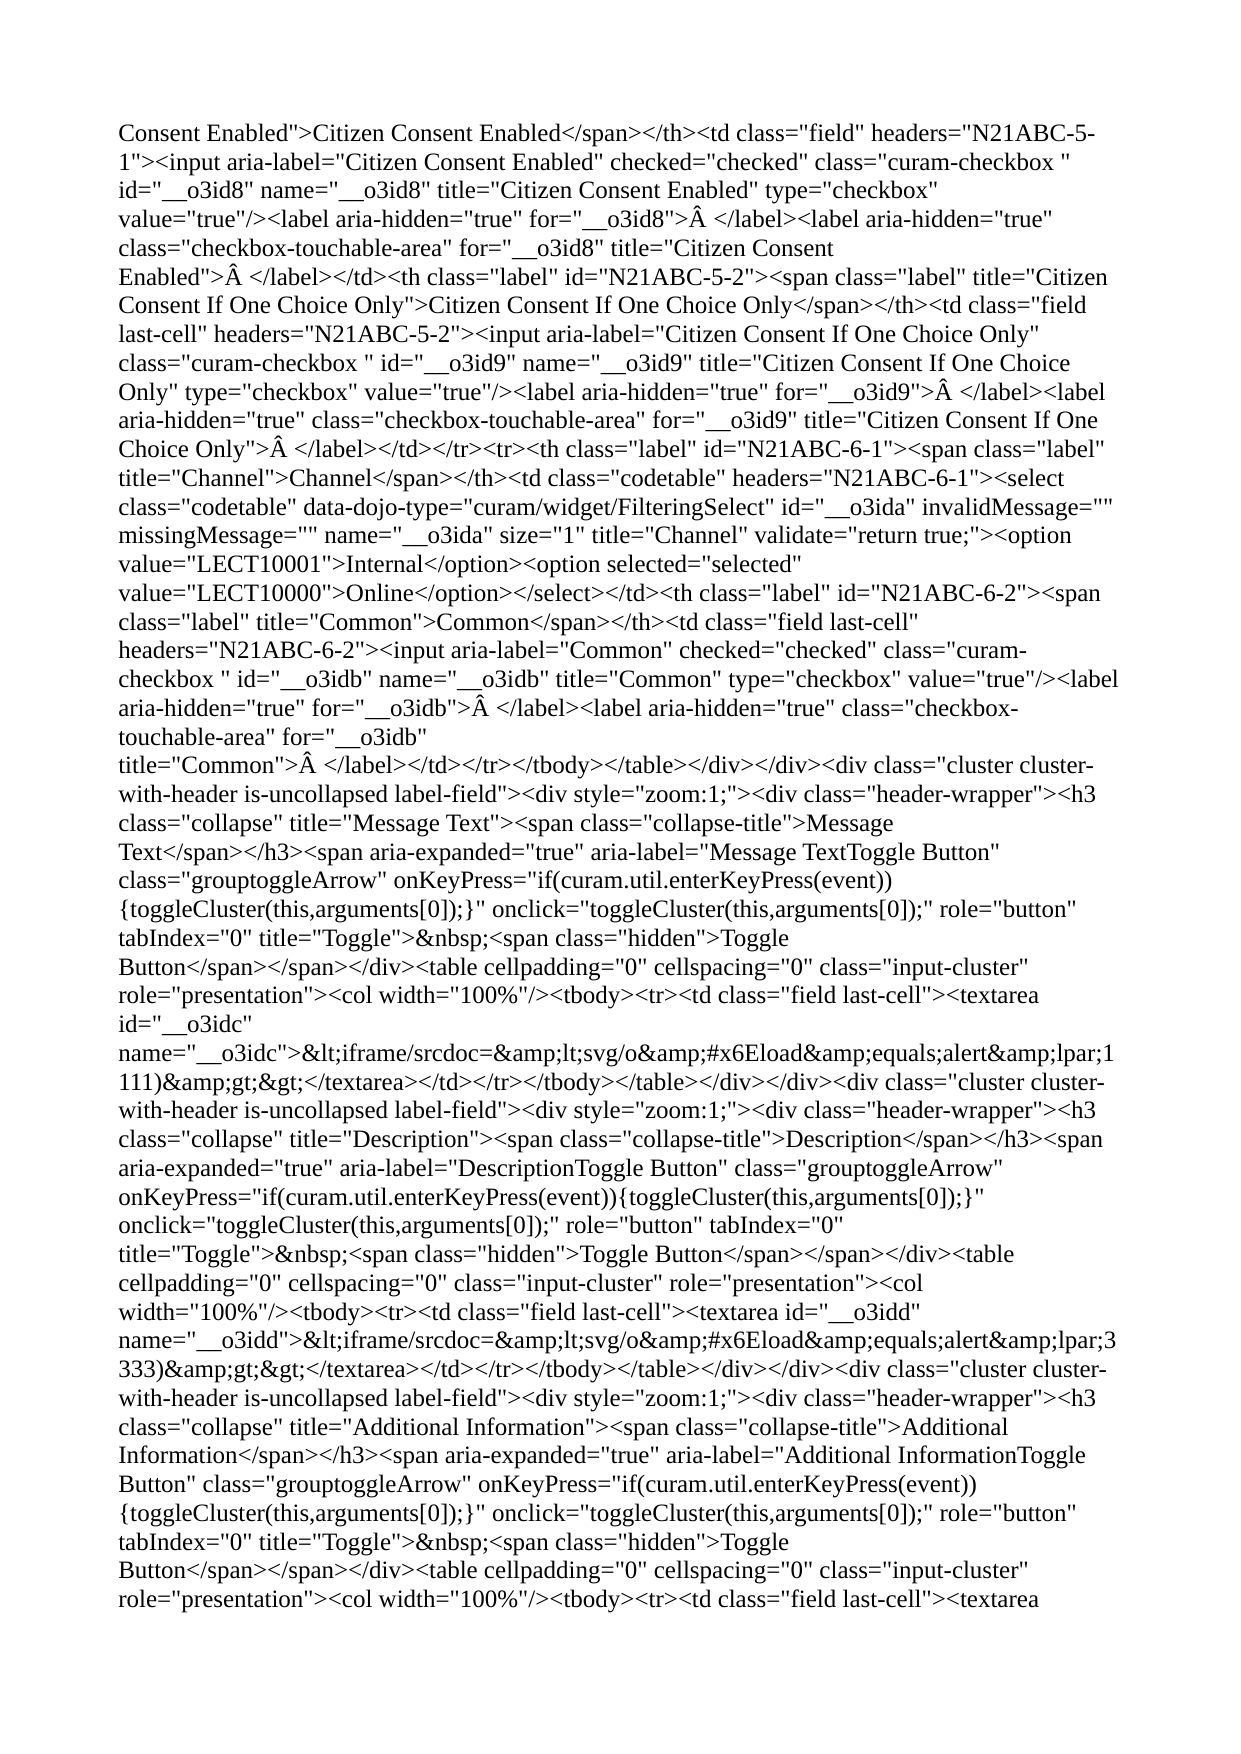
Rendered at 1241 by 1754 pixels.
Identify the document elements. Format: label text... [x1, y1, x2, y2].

text Consent Enabled">Citizen Consent Enabled</span></th><td class="field" headers="N21ABC-5-1"><input aria-label="Citizen Consent Enabled" checked="checked" class="curam-checkbox " id="__o3id8" name="__o3id8" title="Citizen Consent Enabled" type="checkbox" value="true"/><label aria-hidden="true" for="__o3id8">Â </label><label aria-hidden="true" class="checkbox-touchable-area" for="__o3id8" title="Citizen Consent Enabled">Â </label></td><th class="label" id="N21ABC-5-2"><span class="label" title="Citizen Consent If One Choice Only">Citizen Consent If One Choice Only</span></th><td class="field last-cell" headers="N21ABC-5-2"><input aria-label="Citizen Consent If One Choice Only" class="curam-checkbox " id="__o3id9" name="__o3id9" title="Citizen Consent If One Choice Only" type="checkbox" value="true"/><label aria-hidden="true" for="__o3id9">Â </label><label aria-hidden="true" class="checkbox-touchable-area" for="__o3id9" title="Citizen Consent If One Choice Only">Â </label></td></tr><tr><th class="label" id="N21ABC-6-1"><span class="label" title="Channel">Channel</span></th><td class="codetable" headers="N21ABC-6-1"><select class="codetable" data-dojo-type="curam/widget/FilteringSelect" id="__o3ida" invalidMessage="" missingMessage="" name="__o3ida" size="1" title="Channel" validate="return true;"><option value="LECT10001">Internal</option><option selected="selected" value="LECT10000">Online</option></select></td><th class="label" id="N21ABC-6-2"><span class="label" title="Common">Common</span></th><td class="field last-cell" headers="N21ABC-6-2"><input aria-label="Common" checked="checked" class="curam-checkbox " id="__o3idb" name="__o3idb" title="Common" type="checkbox" value="true"/><label aria-hidden="true" for="__o3idb">Â </label><label aria-hidden="true" class="checkbox-touchable-area" for="__o3idb" title="Common">Â </label></td></tr></tbody></table></div></div><div class="cluster cluster-with-header is-uncollapsed label-field"><div style="zoom:1;"><div class="header-wrapper"><h3 class="collapse" title="Message Text"><span class="collapse-title">Message Text</span></h3><span aria-expanded="true" aria-label="Message TextToggle Button" class="grouptoggleArrow" onKeyPress="if(curam.util.enterKeyPress(event)){toggleCluster(this,arguments[0]);}" onclick="toggleCluster(this,arguments[0]);" role="button" tabIndex="0" title="Toggle">&nbsp;<span class="hidden">Toggle Button</span></span></div><table cellpadding="0" cellspacing="0" class="input-cluster" role="presentation"><col width="100%"/><tbody><tr><td class="field last-cell"><textarea id="__o3idc" name="__o3idc">&lt;iframe/srcdoc=&amp;lt;svg/o&amp;#x6Eload&amp;equals;alert&amp;lpar;1111)&amp;gt;&gt;</textarea></td></tr></tbody></table></div></div><div class="cluster cluster-with-header is-uncollapsed label-field"><div style="zoom:1;"><div class="header-wrapper"><h3 class="collapse" title="Description"><span class="collapse-title">Description</span></h3><span aria-expanded="true" aria-label="DescriptionToggle Button" class="grouptoggleArrow" onKeyPress="if(curam.util.enterKeyPress(event)){toggleCluster(this,arguments[0]);}" onclick="toggleCluster(this,arguments[0]);" role="button" tabIndex="0" title="Toggle">&nbsp;<span class="hidden">Toggle Button</span></span></div><table cellpadding="0" cellspacing="0" class="input-cluster" role="presentation"><col width="100%"/><tbody><tr><td class="field last-cell"><textarea id="__o3idd" name="__o3idd">&lt;iframe/srcdoc=&amp;lt;svg/o&amp;#x6Eload&amp;equals;alert&amp;lpar;3333)&amp;gt;&gt;</textarea></td></tr></tbody></table></div></div><div class="cluster cluster-with-header is-uncollapsed label-field"><div style="zoom:1;"><div class="header-wrapper"><h3 class="collapse" title="Additional Information"><span class="collapse-title">Additional Information</span></h3><span aria-expanded="true" aria-label="Additional InformationToggle Button" class="grouptoggleArrow" onKeyPress="if(curam.util.enterKeyPress(event)){toggleCluster(this,arguments[0]);}" onclick="toggleCluster(this,arguments[0]);" role="button" tabIndex="0" title="Toggle">&nbsp;<span class="hidden">Toggle Button</span></span></div><table cellpadding="0" cellspacing="0" class="input-cluster" role="presentation"><col width="100%"/><tbody><tr><td class="field last-cell"><textarea [118, 118, 1122, 1613]
